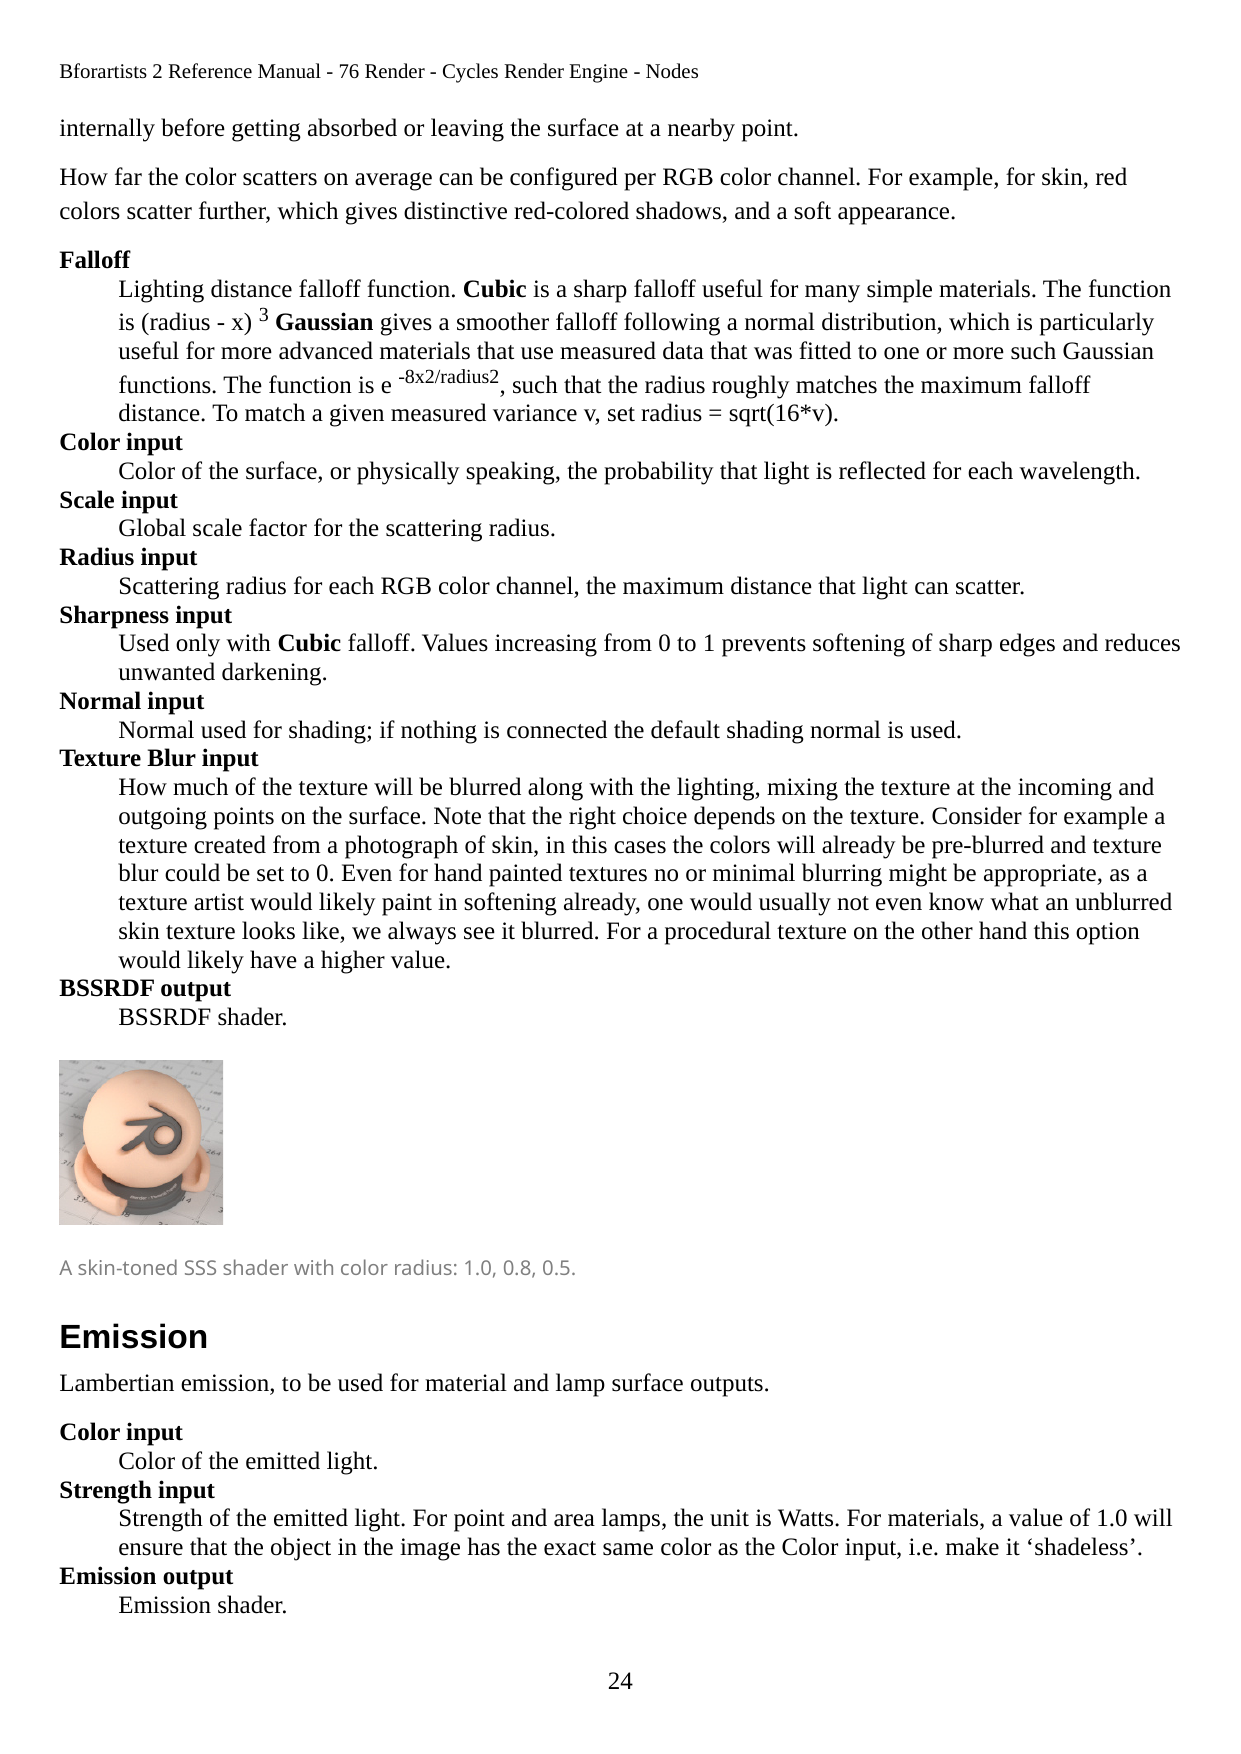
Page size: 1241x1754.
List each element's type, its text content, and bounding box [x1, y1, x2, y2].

subtitle Texture Blur input [59, 743, 1181, 772]
list Normal used for shading; if nothing is connected the default shading normal is used. [118, 715, 1181, 743]
list Global scale factor for the scattering radius. [118, 513, 1181, 542]
text A skin-toned SSS shader with color radius: 1.0, 0.8, 0.5. [59, 1250, 1181, 1282]
list Used only with Cubic falloff. Values increasing from 0 to 1 prevents softening of sharp edges and reduces unwanted darkening. [118, 628, 1181, 686]
list Lighting distance falloff function. Cubic is a sharp falloff useful for many simple materials. The function is (radius - x) 3 Gaussian gives a smoother falloff following a normal distribution, which is particularly useful for more advanced materials that use measured data that was fitted to one or more such Gaussian functions. The function is e -8x2/radius2, such that the radius roughly matches the maximum falloff distance. To match a given measured variance v, set radius = sqrt(16*v). [118, 274, 1181, 427]
subtitle BSSRDF output [59, 973, 1181, 1002]
subtitle Falloff [59, 245, 1181, 274]
picture [59, 1060, 224, 1225]
list BSSRDF shader. [118, 1002, 1181, 1031]
subtitle Sharpness input [59, 600, 1181, 628]
subtitle Radius input [59, 542, 1181, 571]
subtitle Normal input [59, 686, 1181, 715]
list Scattering radius for each RGB color channel, the maximum distance that light can scatter. [118, 571, 1181, 600]
list Emission shader. [118, 1590, 1181, 1618]
list Color of the surface, or physically speaking, the probability that light is reflected for each wavelength. [118, 456, 1181, 485]
text internally before getting absorbed or leaving the surface at a nearby point. [59, 113, 1181, 141]
text How far the color scatters on average can be configured per RGB color channel. For example, for skin, red colors scatter further, which gives distinctive red-colored shadows, and a soft appearance. [59, 162, 1181, 225]
list How much of the texture will be blurred along with the lighting, mixing the texture at the incoming and outgoing points on the surface. Note that the right choice depends on the texture. Consider for example a texture created from a photograph of skin, in this cases the colors will already be pre-blurred and texture blur could be set to 0. Even for hand painted textures no or minimal blurring might be appropriate, as a texture artist would likely paint in softening already, one would usually not even know what an unblurred skin texture looks like, we always see it blurred. For a procedural texture on the other hand this option would likely have a higher value. [118, 772, 1181, 973]
subtitle Emission [59, 1317, 1181, 1356]
list Color of the emitted light. [118, 1446, 1181, 1475]
text Lambertian emission, to be used for material and lamp surface outputs. [59, 1368, 1181, 1397]
subtitle Color input [59, 1417, 1181, 1446]
list Strength of the emitted light. For point and area lamps, the unit is Watts. For materials, a value of 1.0 will ensure that the object in the image has the exact same color as the Color input, i.e. make it ‘shadeless’. [118, 1503, 1181, 1561]
subtitle Emission output [59, 1561, 1181, 1590]
subtitle Color input [59, 427, 1181, 456]
subtitle Strength input [59, 1475, 1181, 1503]
subtitle Scale input [59, 485, 1181, 513]
